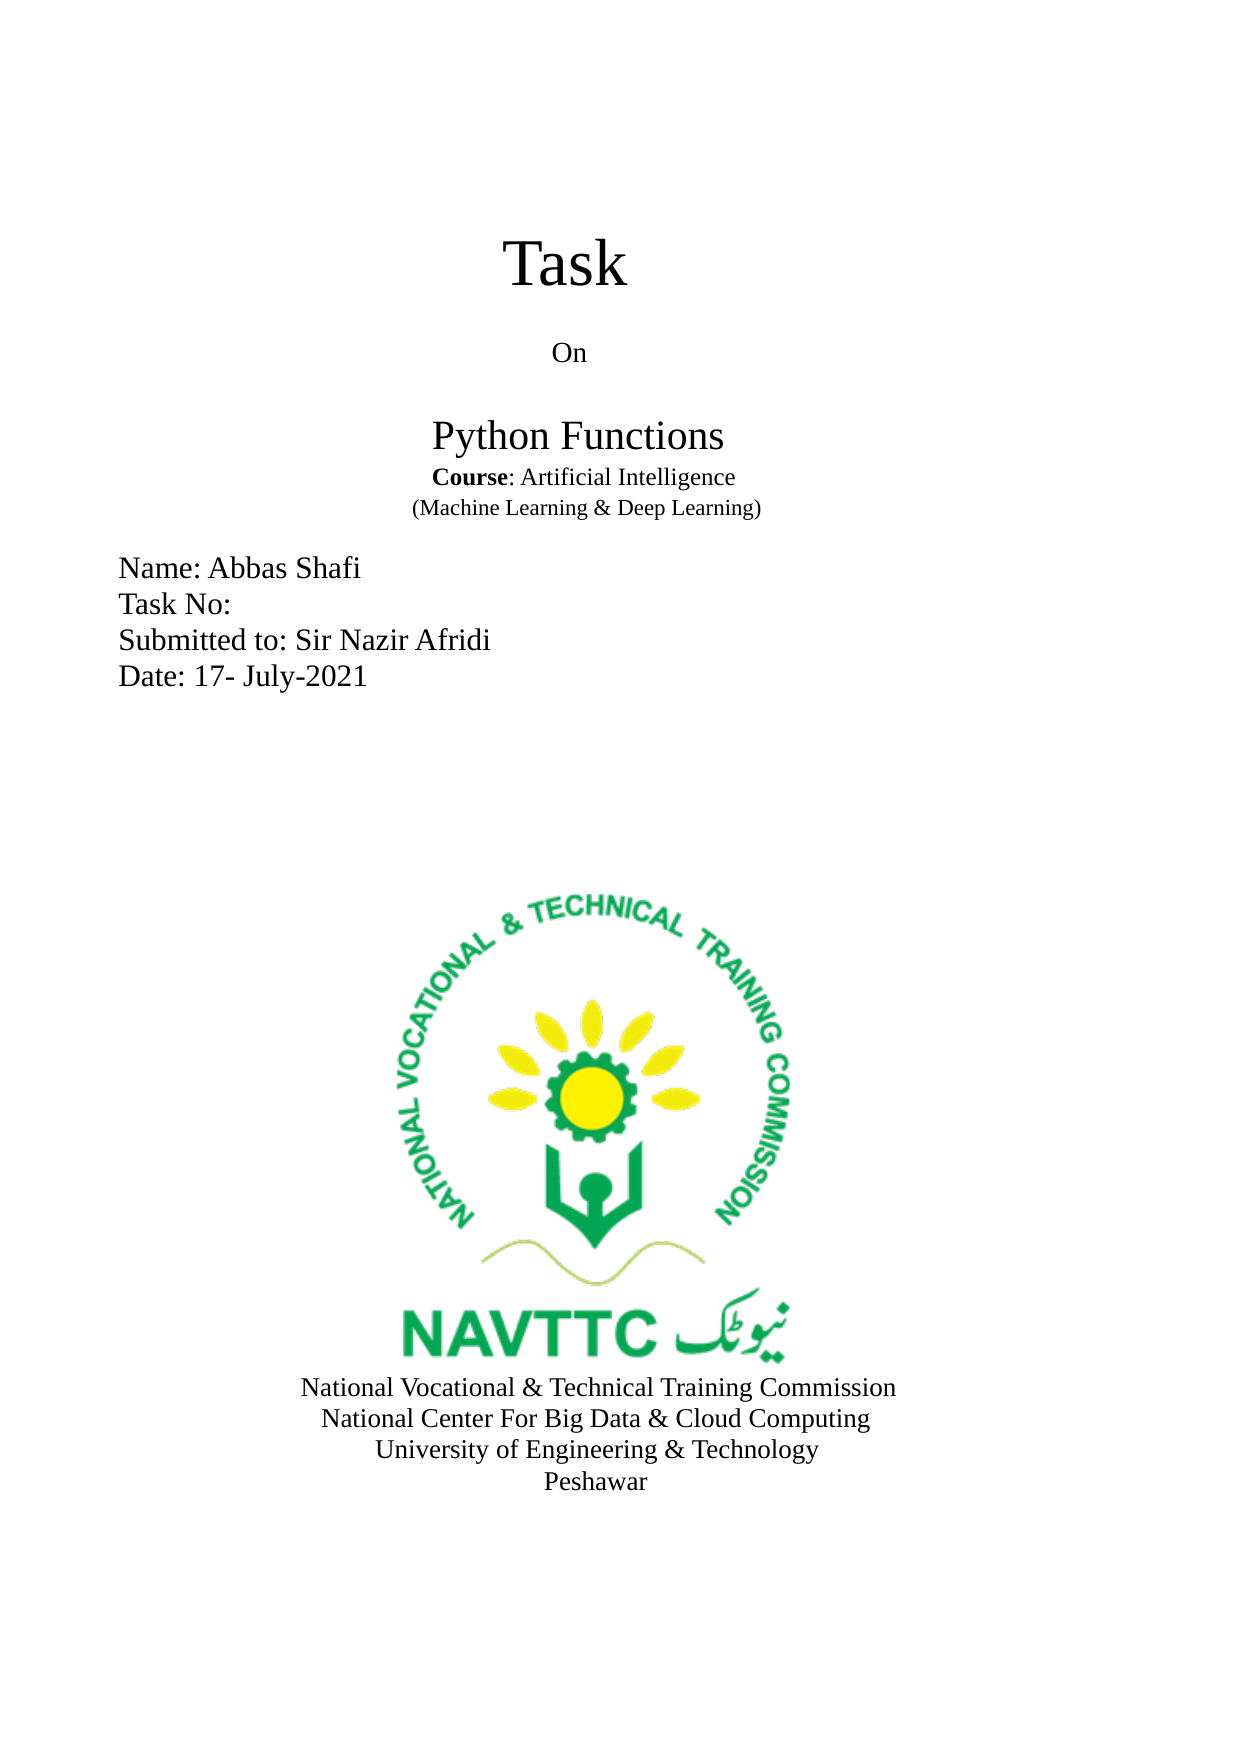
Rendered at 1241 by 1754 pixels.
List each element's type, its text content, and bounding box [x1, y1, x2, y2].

text Task No: [118, 585, 1122, 621]
text Name: Abbas Shafi [118, 549, 1122, 585]
text National Vocational & Technical Training Commission [118, 1371, 1122, 1402]
text (Machine Learning & Deep Learning) [118, 492, 1122, 521]
text On [118, 300, 1122, 377]
text Course: Artificial Intelligence [118, 458, 1122, 492]
text Submitted to: Sir Nazir Afridi [118, 621, 1122, 657]
text Task [437, 223, 1122, 300]
text Python Functions [118, 410, 1122, 458]
text Peshawar [118, 1464, 1122, 1496]
text University of Engineering & Technology [118, 1433, 1122, 1464]
picture [396, 894, 791, 1364]
text National Center For Big Data & Cloud Computing [118, 1402, 1122, 1433]
text Date: 17- July-2021 [118, 657, 1122, 693]
